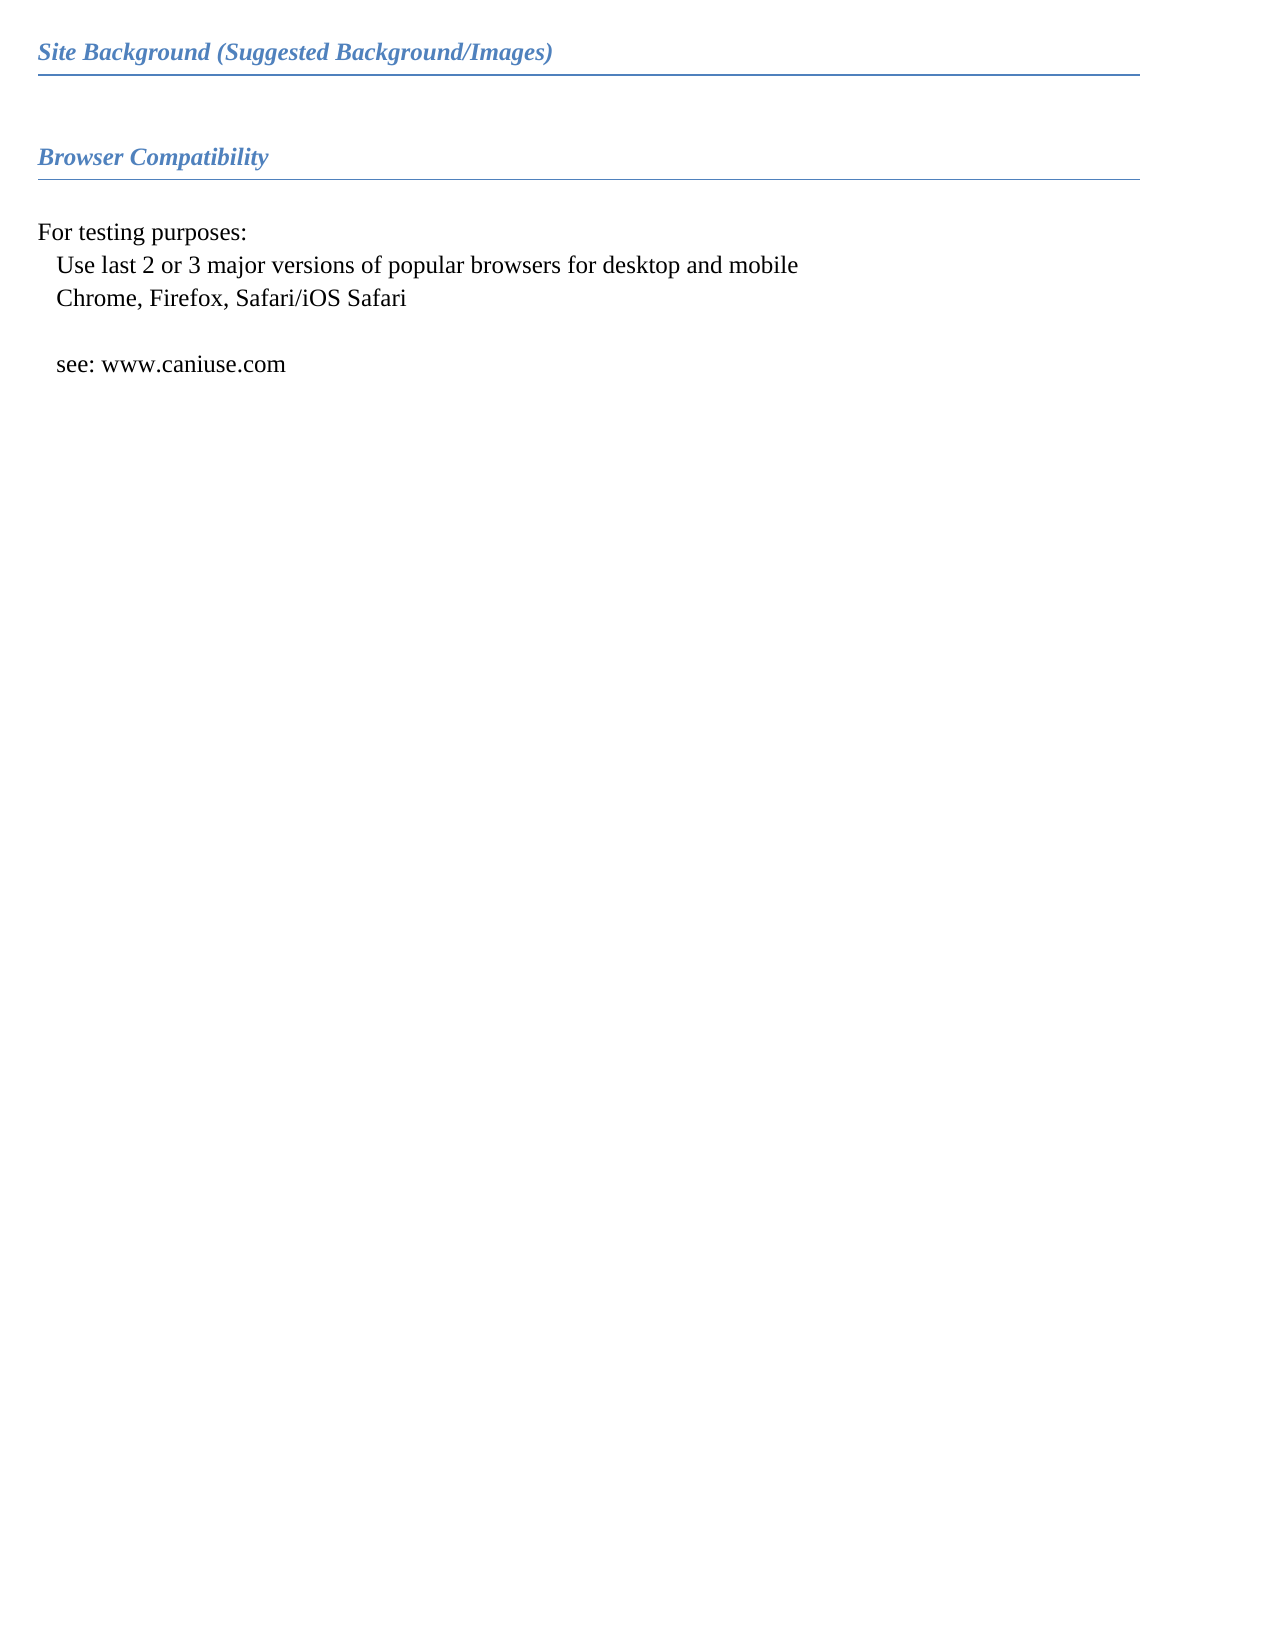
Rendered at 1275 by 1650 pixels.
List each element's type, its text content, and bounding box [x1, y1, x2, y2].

text Site Background (Suggested Background/Images) [37, 37, 1140, 76]
text Chrome, Firefox, Safari/iOS Safari [37, 283, 1140, 312]
text Browser Compatibility [37, 142, 1140, 180]
text For testing purposes: [37, 217, 1140, 246]
text see: www.caniuse.com [37, 349, 1140, 378]
text Use last 2 or 3 major versions of popular browsers for desktop and mobile [37, 251, 1140, 279]
